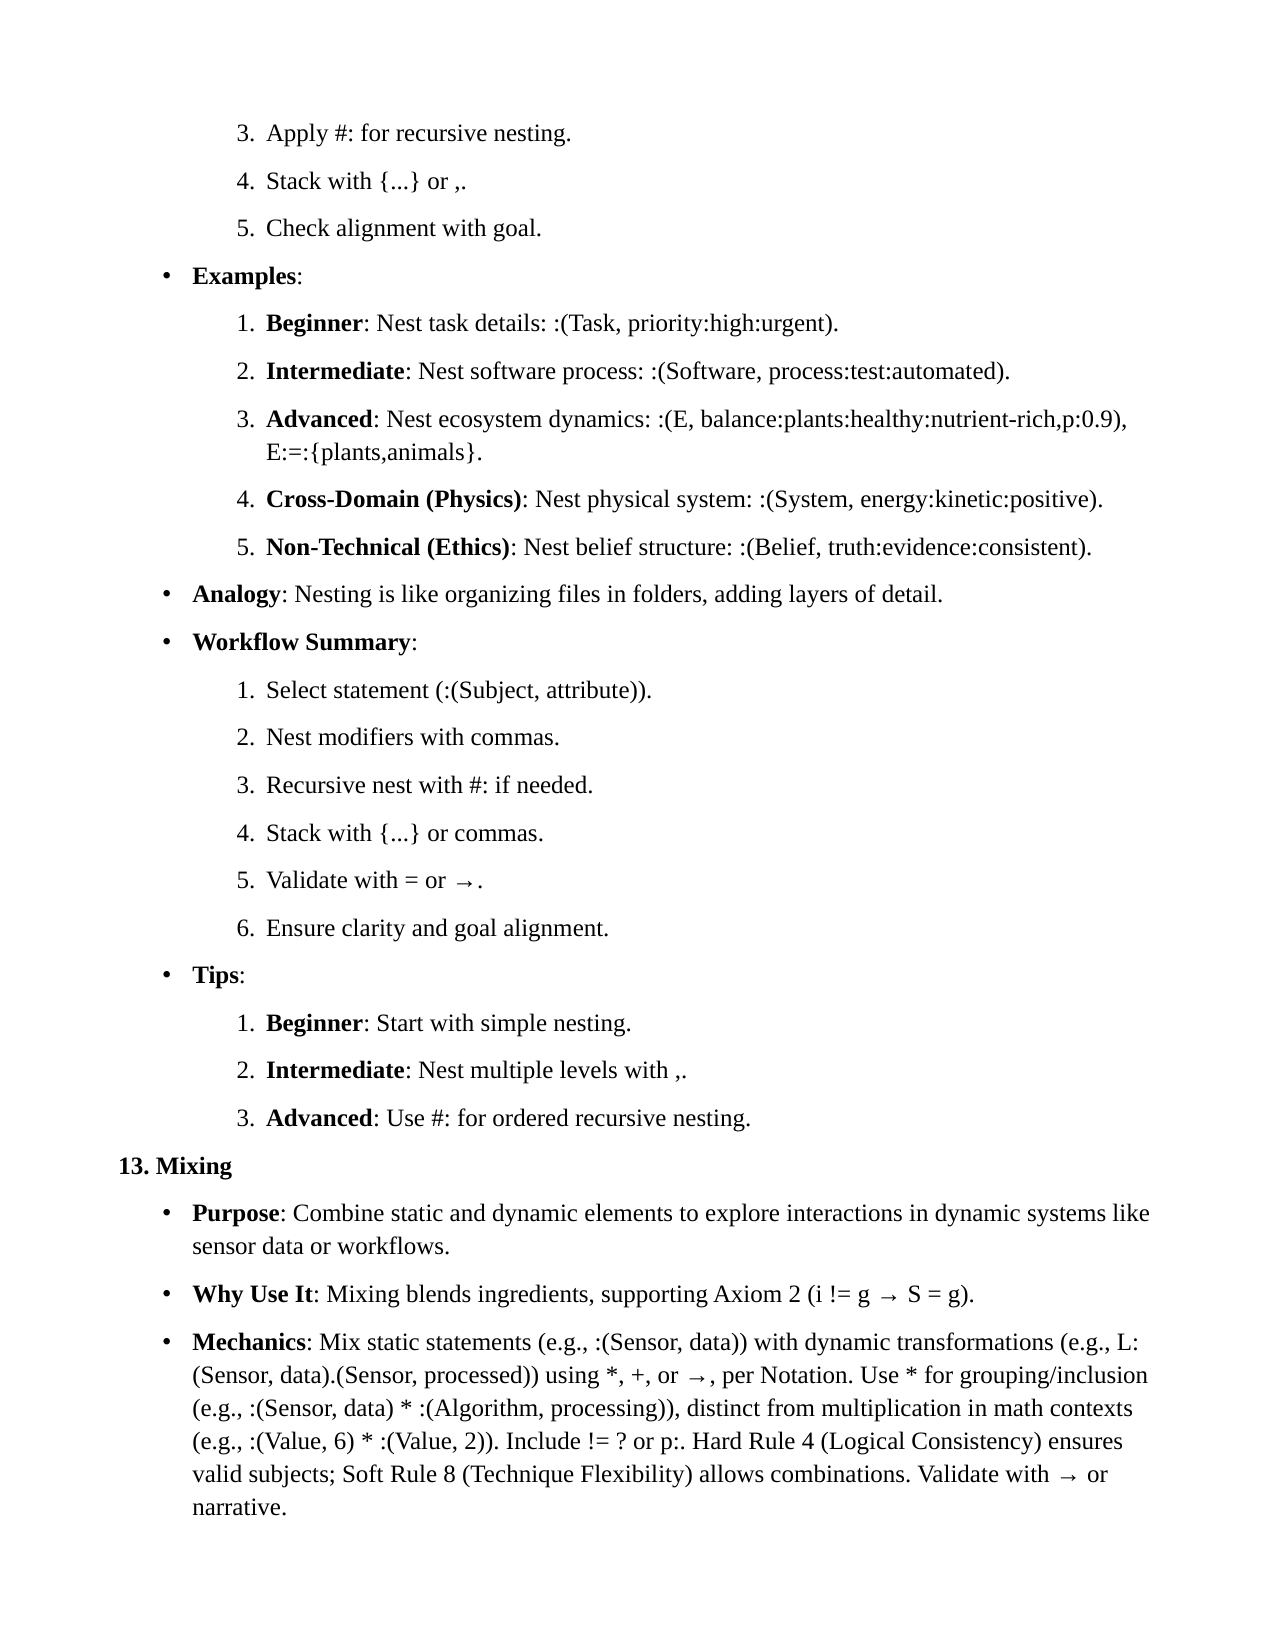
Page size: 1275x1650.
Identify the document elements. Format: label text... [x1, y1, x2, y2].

list Select statement (:(Subject, attribute)). [236, 675, 1157, 703]
list Analogy: Nesting is like organizing files in folders, adding layers of detail. [162, 579, 1157, 608]
list Mechanics: Mix static statements (e.g., :(Sensor, data)) with dynamic transformations (e.g., L:(Sensor, data).(Sensor, processed)) using *, +, or →, per Notation. Use * for grouping/inclusion (e.g., :(Sensor, data) * :(Algorithm, processing)), distinct from multiplication in math contexts (e.g., :(Value, 6) * :(Value, 2)). Include != ? or p:. Hard Rule 4 (Logical Consistency) ensures valid subjects; Soft Rule 8 (Technique Flexibility) allows combinations. Validate with → or narrative. [162, 1327, 1157, 1521]
text 13. Mixing [118, 1151, 1157, 1179]
list Beginner: Nest task details: :(Task, priority:high:urgent). [236, 308, 1157, 337]
list Why Use It: Mixing blends ingredients, supporting Axiom 2 (i != g → S = g). [162, 1279, 1157, 1308]
list Ensure clarity and goal alignment. [236, 913, 1157, 942]
list Intermediate: Nest multiple levels with ,. [236, 1056, 1157, 1084]
list Check alignment with goal. [236, 213, 1157, 242]
list Purpose: Combine static and dynamic elements to explore interactions in dynamic systems like sensor data or workflows. [162, 1198, 1157, 1260]
list Advanced: Use #: for ordered recursive nesting. [236, 1103, 1157, 1132]
list Apply #: for recursive nesting. [236, 118, 1157, 147]
list Recursive nest with #: if needed. [236, 770, 1157, 799]
list Stack with {...} or commas. [236, 818, 1157, 846]
list Validate with = or →. [236, 865, 1157, 894]
list Workflow Summary: [162, 627, 1157, 656]
list Advanced: Nest ecosystem dynamics: :(E, balance:plants:healthy:nutrient-rich,p:0.9), E:=:{plants,animals}. [236, 404, 1157, 466]
list Stack with {...} or ,. [236, 166, 1157, 194]
list Beginner: Start with simple nesting. [236, 1008, 1157, 1037]
list Intermediate: Nest software process: :(Software, process:test:automated). [236, 356, 1157, 385]
list Cross-Domain (Physics): Nest physical system: :(System, energy:kinetic:positive). [236, 484, 1157, 513]
list Tips: [162, 960, 1157, 989]
list Nest modifiers with commas. [236, 722, 1157, 751]
list Examples: [162, 261, 1157, 290]
list Non-Technical (Ethics): Nest belief structure: :(Belief, truth:evidence:consistent). [236, 532, 1157, 561]
